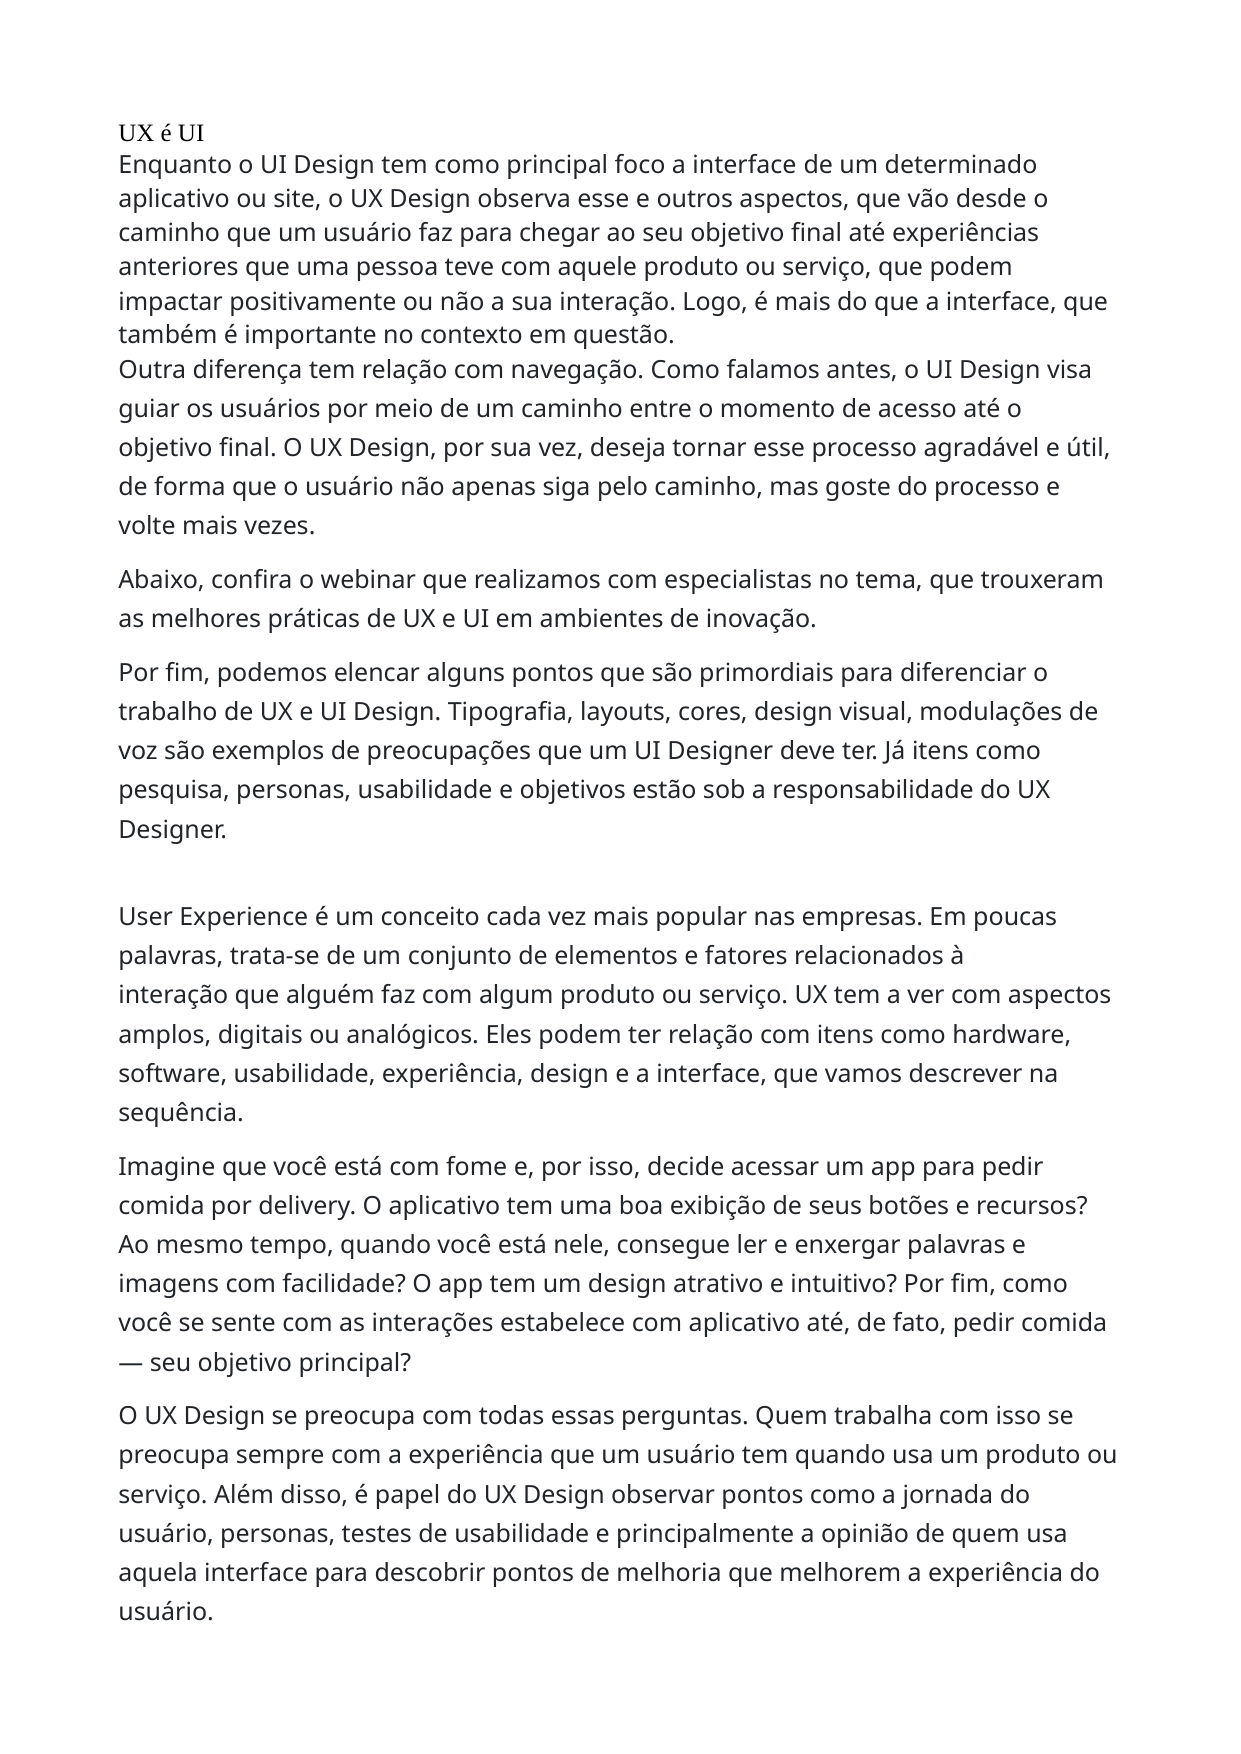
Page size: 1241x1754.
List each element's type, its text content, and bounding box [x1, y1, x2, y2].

text O UX Design se preocupa com todas essas perguntas. Quem trabalha com isso se preocupa sempre com a experiência que um usuário tem quando usa um produto ou serviço. Além disso, é papel do UX Design observar pontos como a jornada do usuário, personas, testes de usabilidade e principalmente a opinião de quem usa aquela interface para descobrir pontos de melhoria que melhorem a experiência do usuário. [118, 1398, 1122, 1628]
text Imagine que você está com fome e, por isso, decide acessar um app para pedir comida por delivery. O aplicativo tem uma boa exibição de seus botões e recursos? Ao mesmo tempo, quando você está nele, consegue ler e enxergar palavras e imagens com facilidade? O app tem um design atrativo e intuitivo? Por fim, como você se sente com as interações estabelece com aplicativo até, de fato, pedir comida — seu objetivo principal? [118, 1148, 1122, 1378]
text User Experience é um conceito cada vez mais popular nas empresas. Em poucas palavras, trata-se de um conjunto de elementos e fatores relacionados à interação que alguém faz com algum produto ou serviço. UX tem a ver com aspectos amplos, digitais ou analógicos. Eles podem ter relação com itens como hardware, software, usabilidade, experiência, design e a interface, que vamos descrever na sequência. [118, 865, 1122, 1129]
text Por fim, podemos elencar alguns pontos que são primordiais para diferenciar o trabalho de UX e UI Design. Tipografia, layouts, cores, design visual, modulações de voz são exemplos de preocupações que um UI Designer deve ter. Já itens como pesquisa, personas, usabilidade e objetivos estão sob a responsabilidade do UX Designer. [118, 654, 1122, 845]
text Outra diferença tem relação com navegação. Como falamos antes, o UI Design visa guiar os usuários por meio de um caminho entre o momento de acesso até o objetivo final. O UX Design, por sua vez, deseja tornar esse processo agradável e útil, de forma que o usuário não apenas siga pelo caminho, mas goste do processo e volte mais vezes. [118, 351, 1122, 542]
text UX é UI Enquanto o UI Design tem como principal foco a interface de um determinado aplicativo ou site, o UX Design observa esse e outros aspectos, que vão desde o caminho que um usuário faz para chegar ao seu objetivo final até experiências anteriores que uma pessoa teve com aquele produto ou serviço, que podem impactar positivamente ou não a sua interação. Logo, é mais do que a interface, que também é importante no contexto em questão. [118, 118, 1122, 351]
text Abaixo, confira o webinar que realizamos com especialistas no tema, que trouxeram as melhores práticas de UX e UI em ambientes de inovação. [118, 562, 1122, 635]
